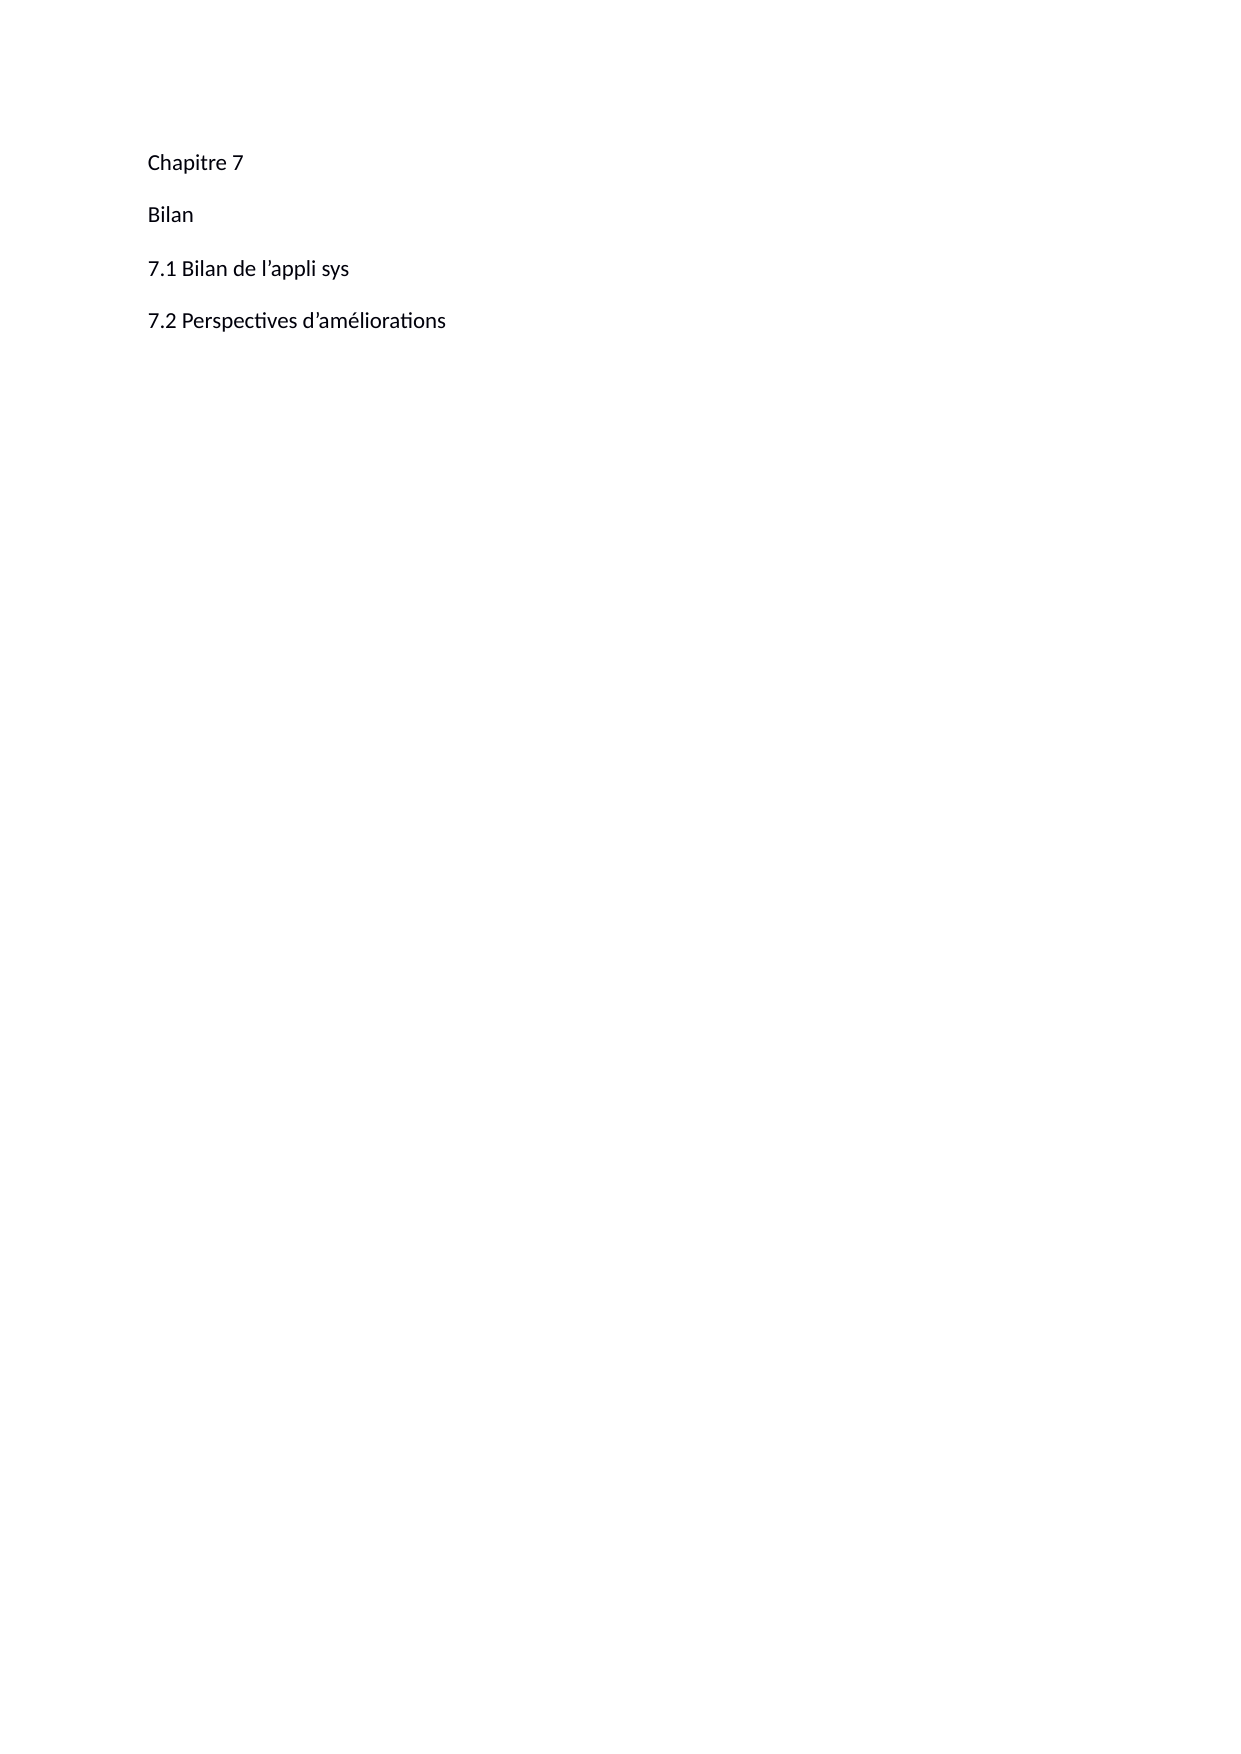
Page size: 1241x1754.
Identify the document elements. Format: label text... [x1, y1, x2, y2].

text 7.1 Bilan de l’appli sys [148, 254, 1093, 282]
text 7.2 Perspectives d’améliorations [148, 307, 1093, 335]
text Chapitre 7 [148, 148, 1093, 176]
text Bilan [148, 201, 1093, 229]
